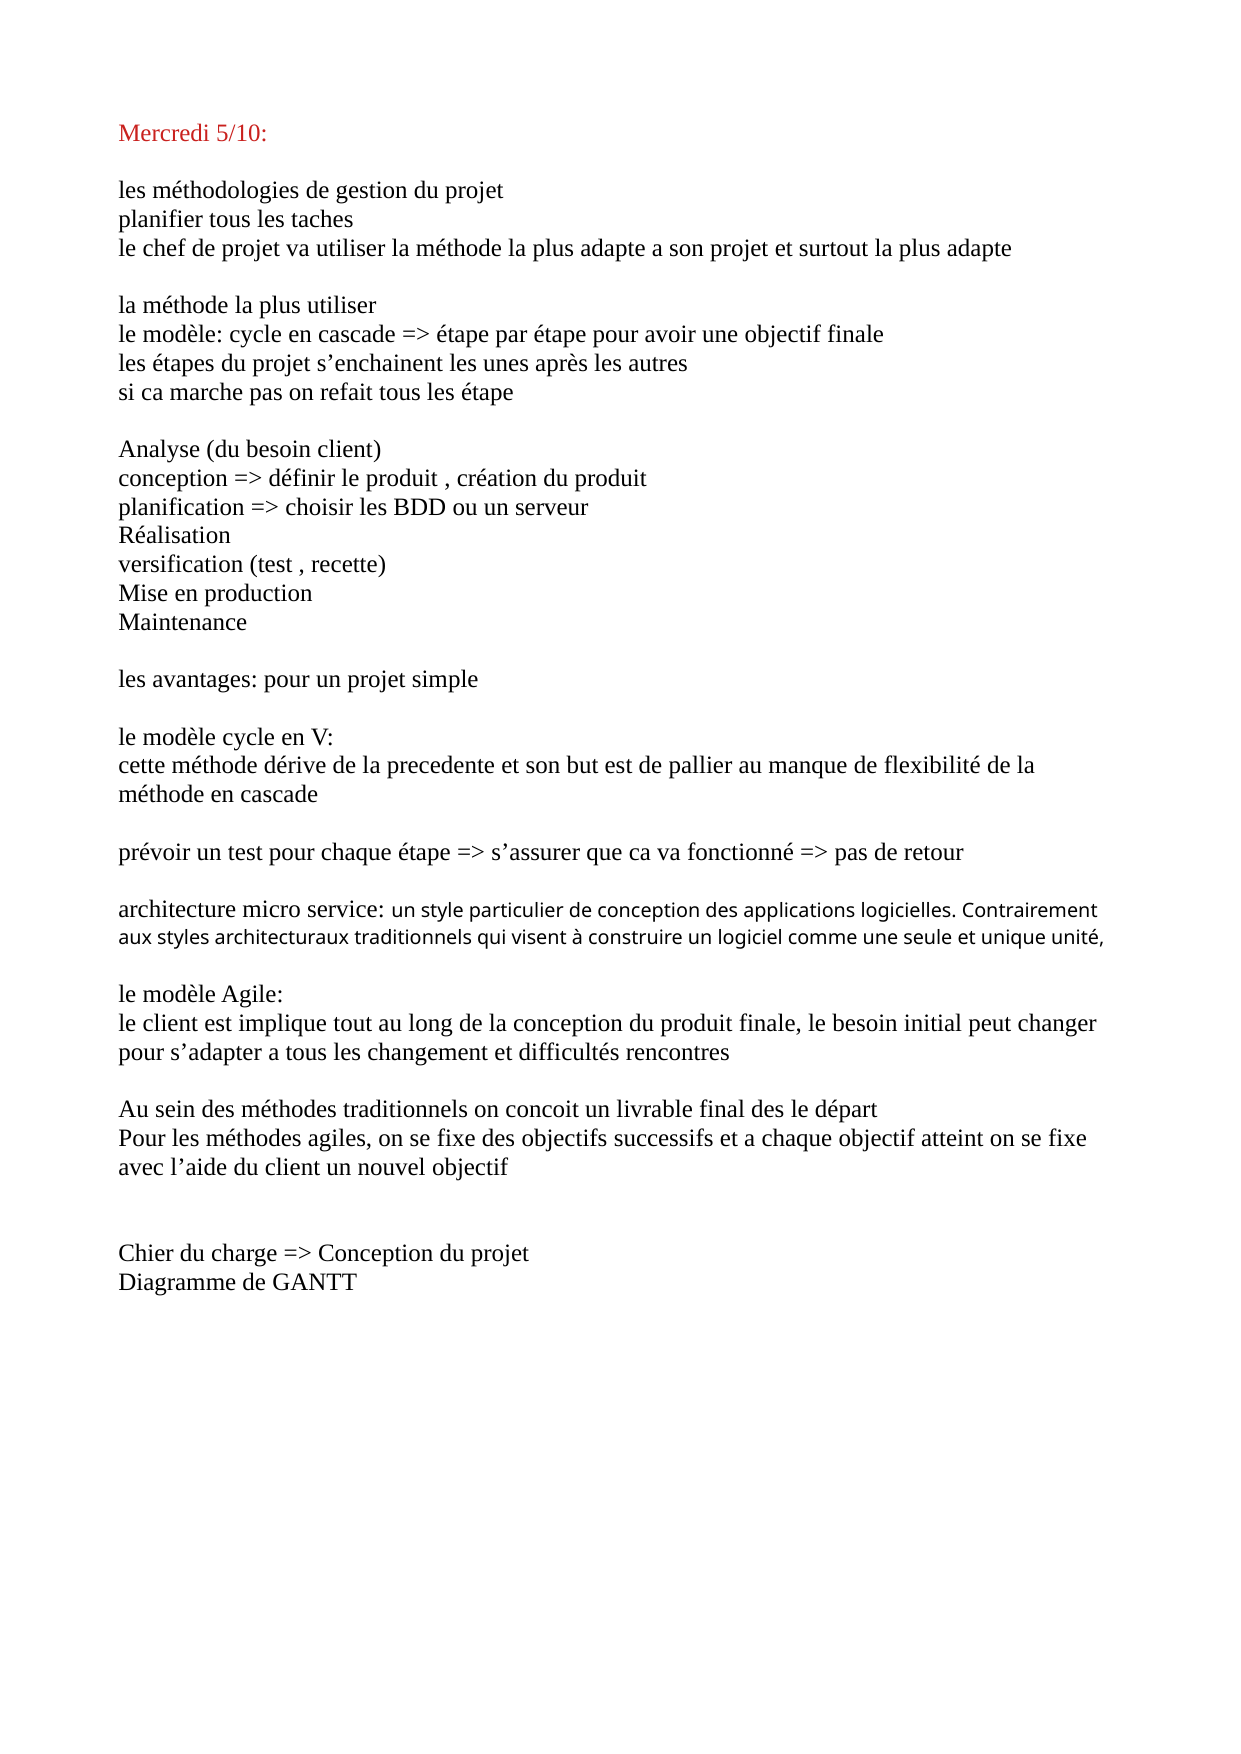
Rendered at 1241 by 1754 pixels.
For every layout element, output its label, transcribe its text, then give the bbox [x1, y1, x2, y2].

text Réalisation [118, 521, 1122, 549]
text si ca marche pas on refait tous les étape [118, 377, 1122, 406]
text conception => définir le produit , création du produit [118, 463, 1122, 492]
text Pour les méthodes agiles, on se fixe des objectifs successifs et a chaque objectif atteint on se fixe avec l’aide du client un nouvel objectif [118, 1123, 1122, 1181]
text prévoir un test pour chaque étape => s’assurer que ca va fonctionné => pas de retour [118, 837, 1122, 866]
text Mercredi 5/10: [118, 118, 1122, 147]
text les étapes du projet s’enchainent les unes après les autres [118, 348, 1122, 377]
text cette méthode dérive de la precedente et son but est de pallier au manque de flexibilité de la méthode en cascade [118, 751, 1122, 808]
text Diagramme de GANTT [118, 1267, 1122, 1296]
text Maintenance [118, 607, 1122, 636]
text le chef de projet va utiliser la méthode la plus adapte a son projet et surtout la plus adapte [118, 233, 1122, 262]
text les avantages: pour un projet simple [118, 664, 1122, 693]
text Chier du charge => Conception du projet [118, 1238, 1122, 1267]
text planifier tous les taches [118, 204, 1122, 233]
text le modèle cycle en V: [118, 722, 1122, 751]
text le modèle: cycle en cascade => étape par étape pour avoir une objectif finale [118, 319, 1122, 348]
text les méthodologies de gestion du projet [118, 176, 1122, 204]
text le modèle Agile: [118, 979, 1122, 1008]
text architecture micro service: un style particulier de conception des applications logicielles. Contrairement aux styles architecturaux traditionnels qui visent à construire un logiciel comme une seule et unique unité, [118, 894, 1122, 951]
text versification (test , recette) [118, 549, 1122, 578]
text la méthode la plus utiliser [118, 291, 1122, 319]
text planification => choisir les BDD ou un serveur [118, 492, 1122, 521]
text Au sein des méthodes traditionnels on concoit un livrable final des le départ [118, 1094, 1122, 1123]
text Mise en production [118, 578, 1122, 607]
text Analyse (du besoin client) [118, 434, 1122, 463]
text le client est implique tout au long de la conception du produit finale, le besoin initial peut changer pour s’adapter a tous les changement et difficultés rencontres [118, 1008, 1122, 1066]
